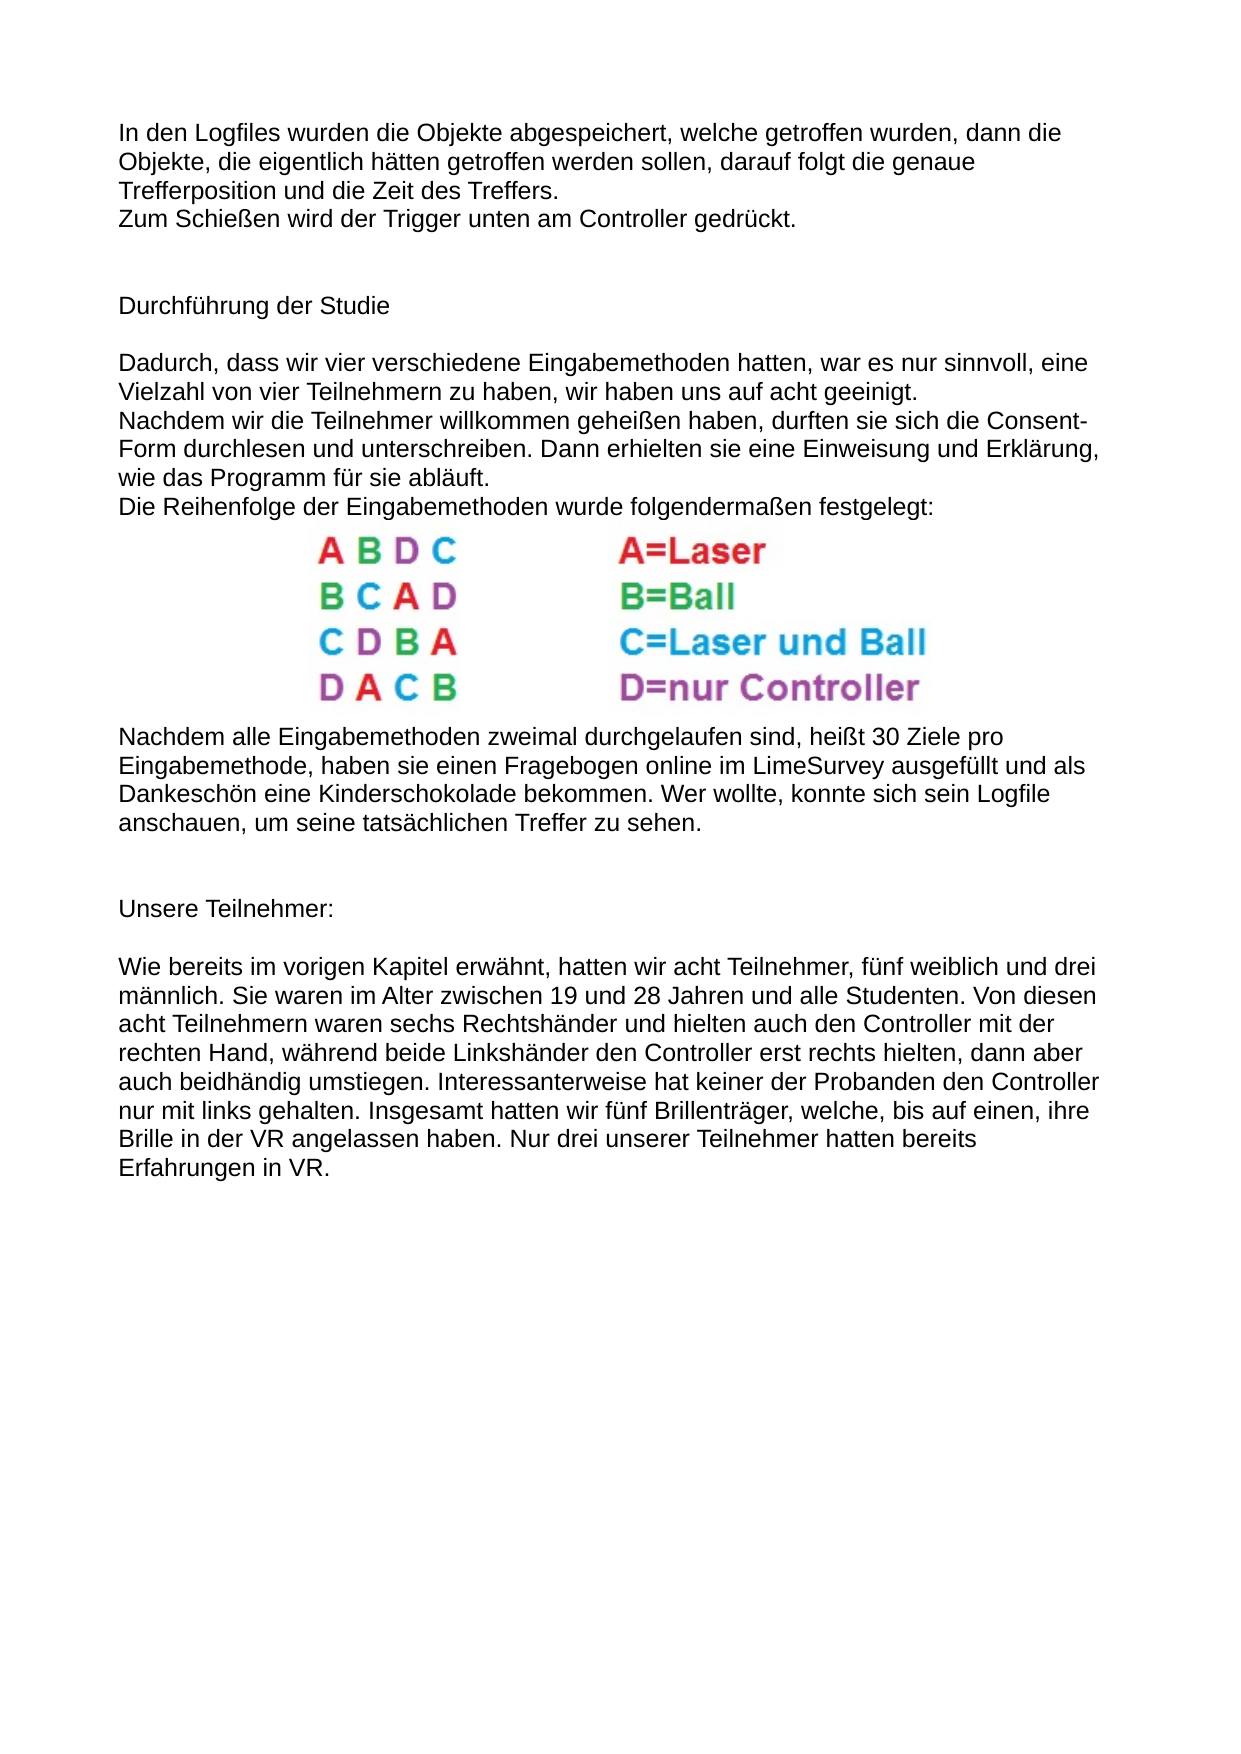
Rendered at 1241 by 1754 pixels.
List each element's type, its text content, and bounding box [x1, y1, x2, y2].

text Wie bereits im vorigen Kapitel erwähnt, hatten wir acht Teilnehmer, fünf weiblich und drei männlich. Sie waren im Alter zwischen 19 und 28 Jahren und alle Studenten. Von diesen acht Teilnehmern waren sechs Rechtshänder und hielten auch den Controller mit der rechten Hand, während beide Linkshänder den Controller erst rechts hielten, dann aber auch beidhändig umstiegen. Interessanterweise hat keiner der Probanden den Controller nur mit links gehalten. Insgesamt hatten wir fünf Brillenträger, welche, bis auf einen, ihre Brille in der VR angelassen haben. Nur drei unserer Teilnehmer hatten bereits Erfahrungen in VR. [118, 952, 1122, 1182]
text Zum Schießen wird der Trigger unten am Controller gedrückt. [118, 204, 1122, 233]
text Nachdem wir die Teilnehmer willkommen geheißen haben, durften sie sich die Consent-Form durchlesen und unterschreiben. Dann erhielten sie eine Einweisung und Erklärung, wie das Programm für sie abläuft. [118, 406, 1122, 492]
text Durchführung der Studie [118, 291, 1122, 319]
text Nachdem alle Eingabemethoden zweimal durchgelaufen sind, heißt 30 Ziele pro Eingabemethode, haben sie einen Fragebogen online im LimeSurvey ausgefüllt und als Dankeschön eine Kinderschokolade bekommen. Wer wollte, konnte sich sein Logfile anschauen, um seine tatsächlichen Treffer zu sehen. [118, 722, 1122, 837]
text In den Logfiles wurden die Objekte abgespeichert, welche getroffen wurden, dann die Objekte, die eigentlich hätten getroffen werden sollen, darauf folgt die genaue Trefferposition und die Zeit des Treffers. [118, 118, 1122, 204]
text Unsere Teilnehmer: [118, 894, 1122, 923]
text Dadurch, dass wir vier verschiedene Eingabemethoden hatten, war es nur sinnvoll, eine Vielzahl von vier Teilnehmern zu haben, wir haben uns auf acht geeinigt. [118, 348, 1122, 406]
text Die Reihenfolge der Eingabemethoden wurde folgendermaßen festgelegt: [118, 492, 1122, 521]
